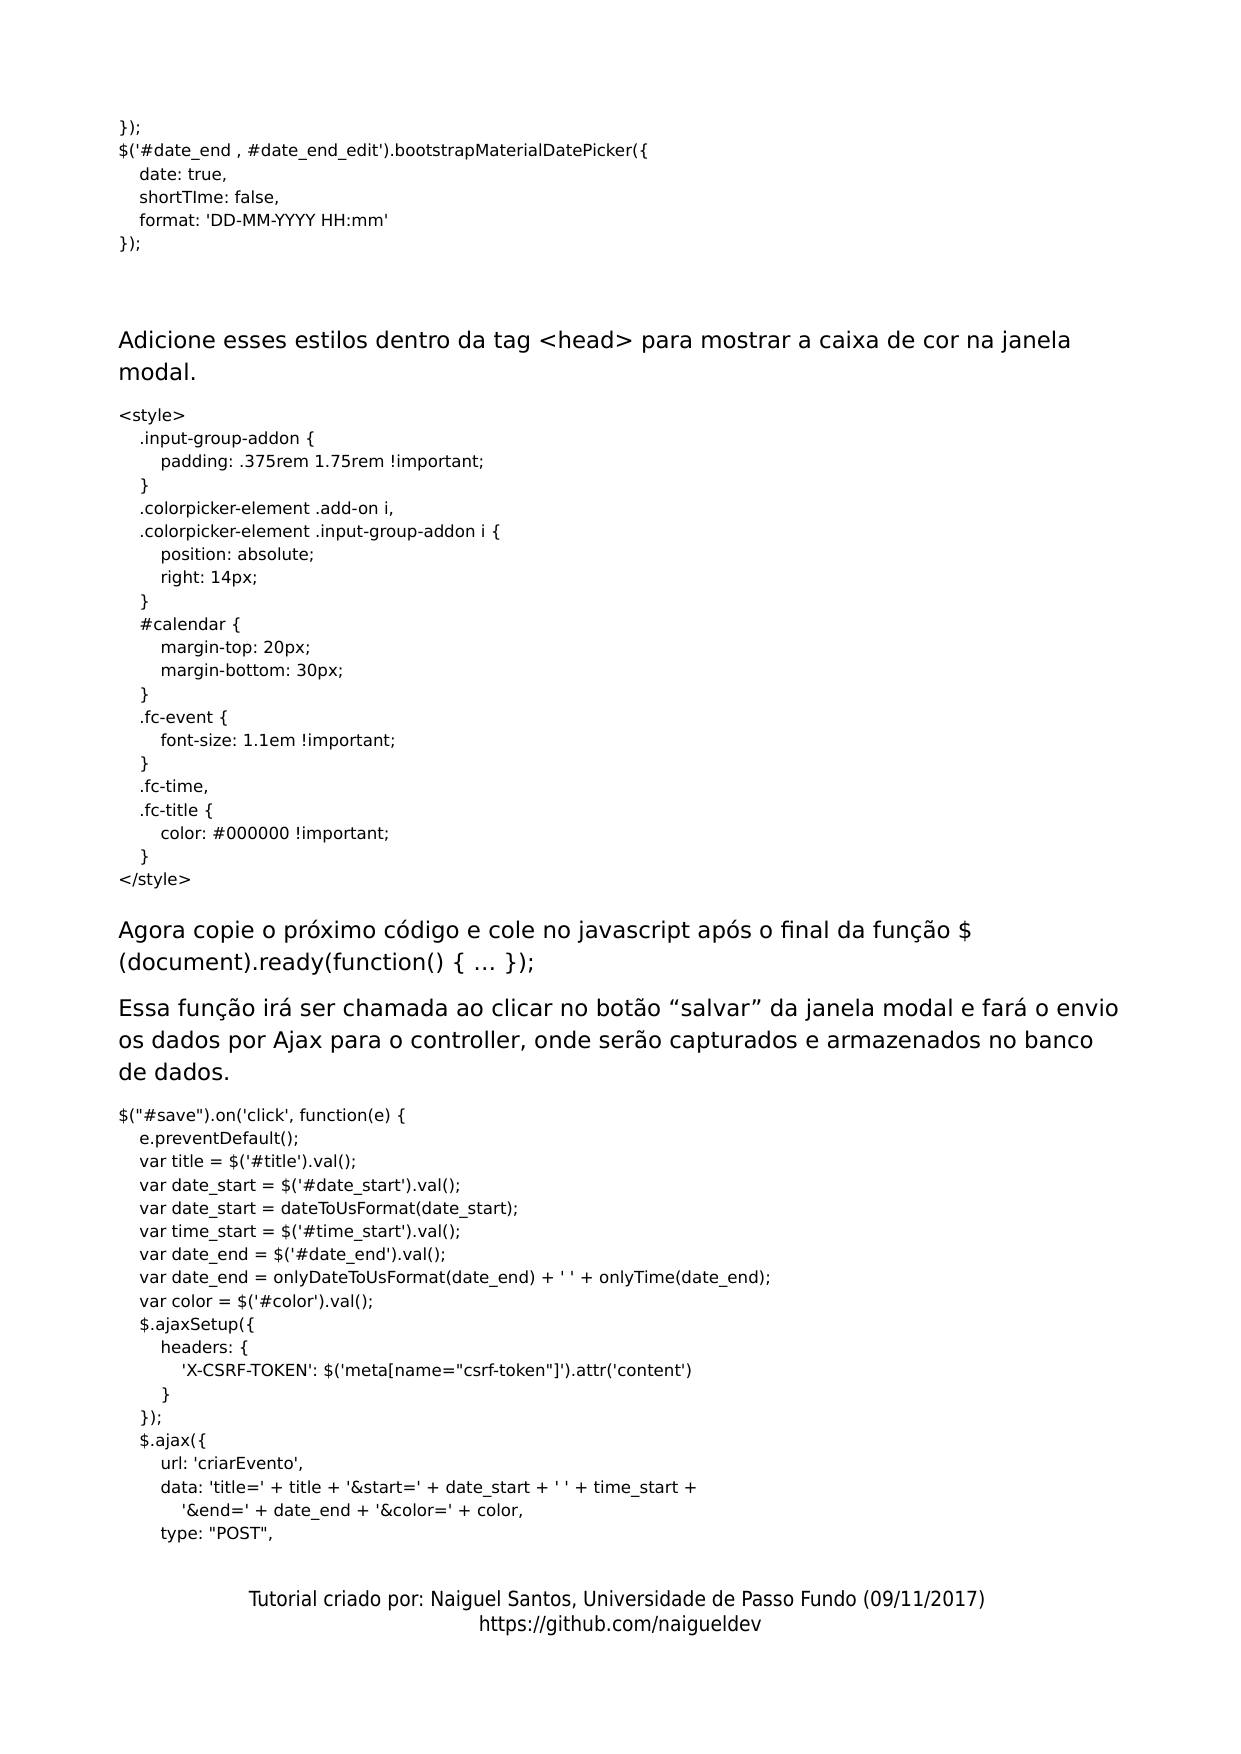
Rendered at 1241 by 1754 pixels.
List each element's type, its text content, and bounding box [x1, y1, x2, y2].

text .fc-time, [118, 777, 1122, 797]
text } [118, 592, 1122, 611]
text url: 'criarEvento', [118, 1454, 1122, 1474]
text color: #000000 !important; [118, 824, 1122, 843]
text headers: { [118, 1338, 1122, 1357]
text '&end=' + date_end + '&color=' + color, [118, 1501, 1122, 1520]
text var date_end = onlyDateToUsFormat(date_end) + ' ' + onlyTime(date_end); [118, 1268, 1122, 1288]
text 'X-CSRF-TOKEN': $('meta[name="csrf-token"]').attr('content') [118, 1361, 1122, 1381]
text Agora copie o próximo código e cole no javascript após o final da função $(document).ready(function() { … }); [118, 917, 1122, 975]
text margin-top: 20px; [118, 638, 1122, 657]
text }); [118, 118, 1122, 137]
text margin-bottom: 30px; [118, 661, 1122, 681]
text font-size: 1.1em !important; [118, 731, 1122, 750]
text shortTIme: false, [118, 188, 1122, 207]
text position: absolute; [118, 545, 1122, 564]
text .input-group-addon { [118, 429, 1122, 448]
text } [118, 1384, 1122, 1404]
text .fc-title { [118, 801, 1122, 820]
text var title = $('#title').val(); [118, 1152, 1122, 1172]
text var date_start = dateToUsFormat(date_start); [118, 1199, 1122, 1218]
text $('#date_end , #date_end_edit').bootstrapMaterialDatePicker({ [118, 141, 1122, 161]
text $.ajax({ [118, 1431, 1122, 1450]
text .colorpicker-element .input-group-addon i { [118, 522, 1122, 541]
text }); [118, 1408, 1122, 1427]
text var date_end = $('#date_end').val(); [118, 1245, 1122, 1264]
text .fc-event { [118, 708, 1122, 727]
text } [118, 475, 1122, 495]
text data: 'title=' + title + '&start=' + date_start + ' ' + time_start + [118, 1477, 1122, 1497]
text Adicione esses estilos dentro da tag <head> para mostrar a caixa de cor na janela modal. [118, 327, 1122, 386]
text type: "POST", [118, 1524, 1122, 1543]
text padding: .375rem 1.75rem !important; [118, 452, 1122, 472]
text var date_start = $('#date_start').val(); [118, 1176, 1122, 1195]
text $("#save").on('click', function(e) { [118, 1106, 1122, 1125]
text date: true, [118, 164, 1122, 184]
text $.ajaxSetup({ [118, 1315, 1122, 1334]
text }); [118, 234, 1122, 254]
text right: 14px; [118, 568, 1122, 588]
text Essa função irá ser chamada ao clicar no botão “salvar” da janela modal e fará o envio os dados por Ajax para o controller, onde serão capturados e armazenados no banco de dados. [118, 995, 1122, 1086]
text <style> [118, 406, 1122, 425]
text } [118, 754, 1122, 773]
text </style> [118, 870, 1122, 890]
text e.preventDefault(); [118, 1129, 1122, 1148]
text } [118, 847, 1122, 866]
text #calendar { [118, 615, 1122, 634]
text } [118, 684, 1122, 704]
text var color = $('#color').val(); [118, 1292, 1122, 1311]
text format: 'DD-MM-YYYY HH:mm' [118, 211, 1122, 230]
text var time_start = $('#time_start').val(); [118, 1222, 1122, 1241]
text .colorpicker-element .add-on i, [118, 499, 1122, 518]
